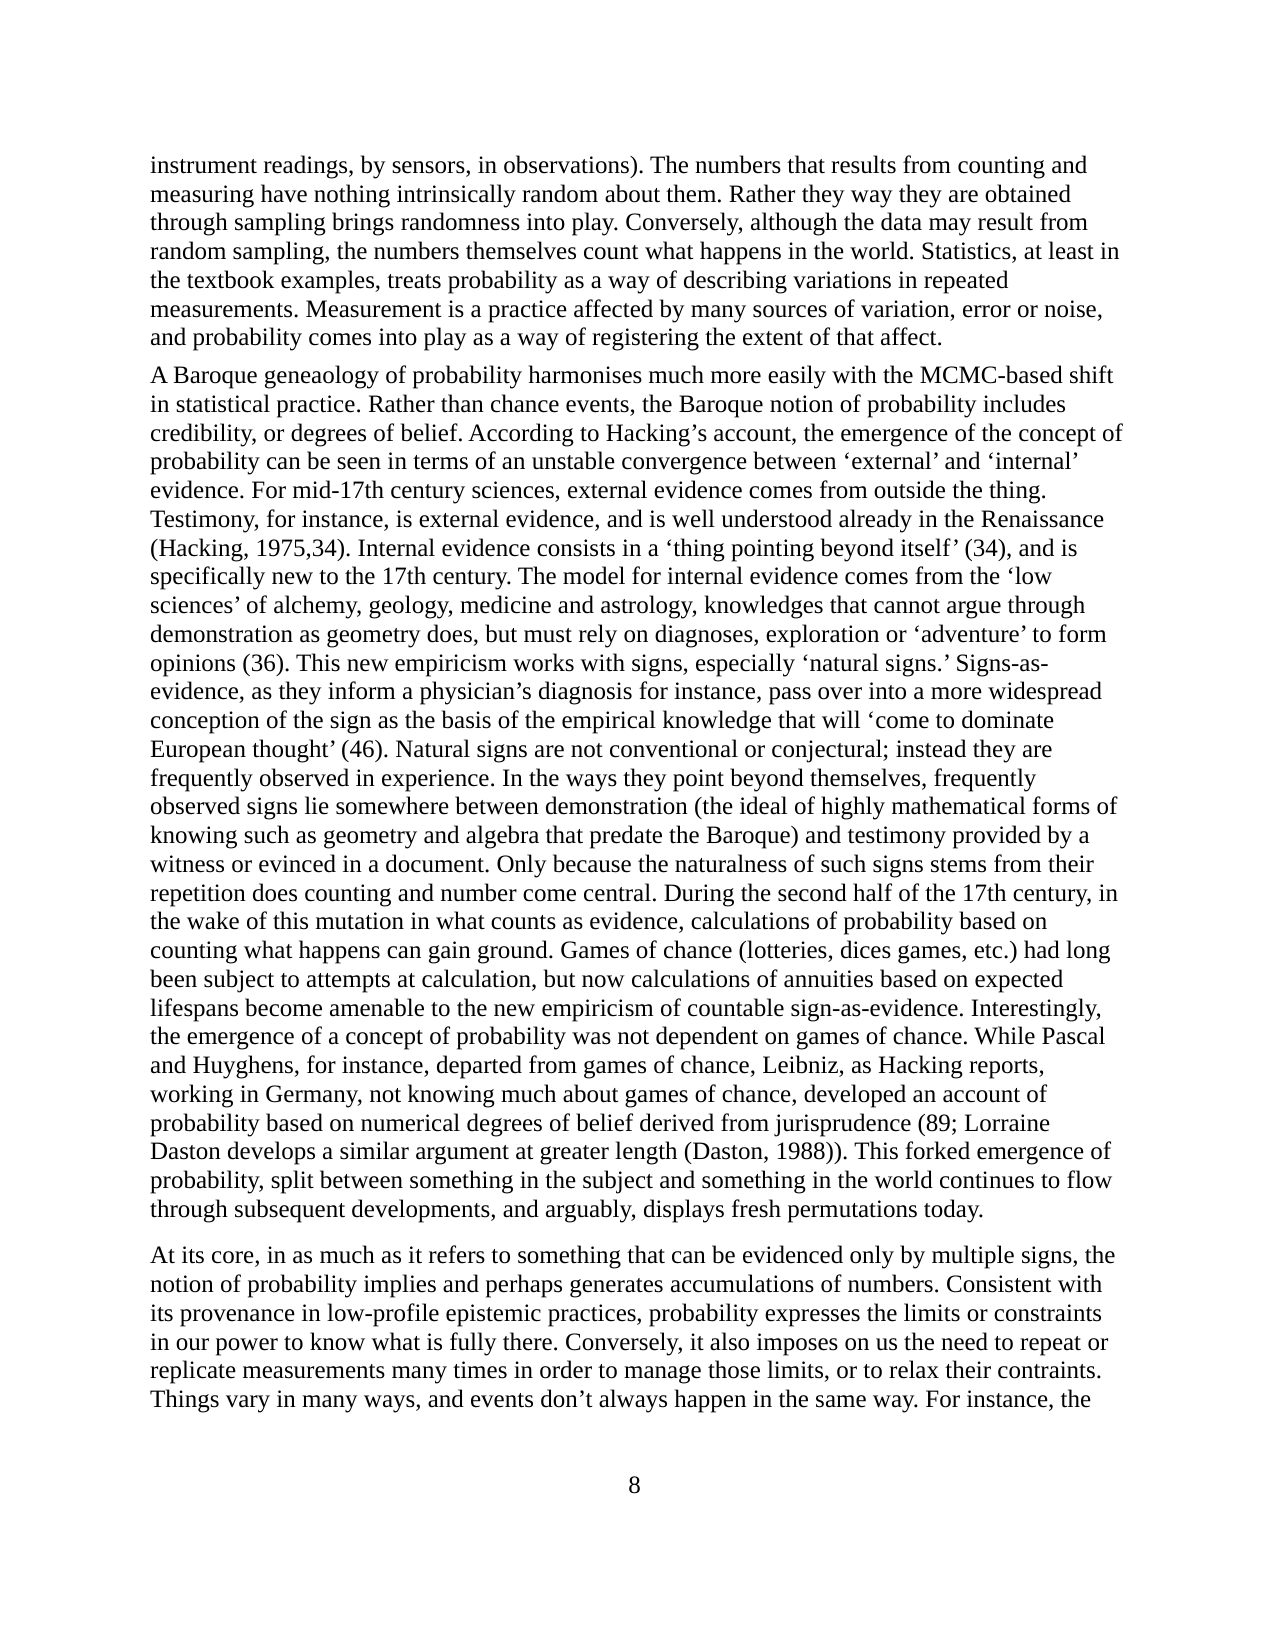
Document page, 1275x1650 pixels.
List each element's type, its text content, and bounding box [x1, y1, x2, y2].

text At its core, in as much as it refers to something that can be evidenced only by multiple signs, the notion of probability implies and perhaps generates accumulations of numbers. Consistent with its provenance in low-profile epistemic practices, probability expresses the limits or constraints in our power to know what is fully there. Conversely, it also imposes on us the need to repeat or replicate measurements many times in order to manage those limits, or to relax their contraints. Things vary in many ways, and events don’t always happen in the same way. For instance, the [150, 1241, 1125, 1413]
text instrument readings, by sensors, in observations). The numbers that results from counting and measuring have nothing intrinsically random about them. Rather they way they are obtained through sampling brings randomness into play. Conversely, although the data may result from random sampling, the numbers themselves count what happens in the world. Statistics, at least in the textbook examples, treats probability as a way of describing variations in repeated measurements. Measurement is a practice affected by many sources of variation, error or noise, and probability comes into play as a way of registering the extent of that affect. [150, 150, 1125, 351]
text A Baroque geneaology of probability harmonises much more easily with the MCMC-based shift in statistical practice. Rather than chance events, the Baroque notion of probability includes credibility, or degrees of belief. According to Hacking’s account, the emergence of the concept of probability can be seen in terms of an unstable convergence between ‘external’ and ‘internal’ evidence. For mid-17th century sciences, external evidence comes from outside the thing. Testimony, for instance, is external evidence, and is well understood already in the Renaissance (Hacking, 1975,34). Internal evidence consists in a ‘thing pointing beyond itself’ (34), and is specifically new to the 17th century. The model for internal evidence comes from the ‘low sciences’ of alchemy, geology, medicine and astrology, knowledges that cannot argue through demonstration as geometry does, but must rely on diagnoses, exploration or ‘adventure’ to form opinions (36). This new empiricism works with signs, especially ‘natural signs.’ Signs-as-evidence, as they inform a physician’s diagnosis for instance, pass over into a more widespread conception of the sign as the basis of the empirical knowledge that will ‘come to dominate European thought’ (46). Natural signs are not conventional or conjectural; instead they are frequently observed in experience. In the ways they point beyond themselves, frequently observed signs lie somewhere between demonstration (the ideal of highly mathematical forms of knowing such as geometry and algebra that predate the Baroque) and testimony provided by a witness or evinced in a document. Only because the naturalness of such signs stems from their repetition does counting and number come central. During the second half of the 17th century, in the wake of this mutation in what counts as evidence, calculations of probability based on counting what happens can gain ground. Games of chance (lotteries, dices games, etc.) had long been subject to attempts at calculation, but now calculations of annuities based on expected lifespans become amenable to the new empiricism of countable sign-as-evidence. Interestingly, the emergence of a concept of probability was not dependent on games of chance. While Pascal and Huyghens, for instance, departed from games of chance, Leibniz, as Hacking reports, working in Germany, not knowing much about games of chance, developed an account of probability based on numerical degrees of belief derived from jurisprudence (89; Lorraine Daston develops a similar argument at greater length (Daston, 1988)). This forked emergence of probability, split between something in the subject and something in the world continues to flow through subsequent developments, and arguably, displays fresh permutations today. [150, 360, 1125, 1223]
